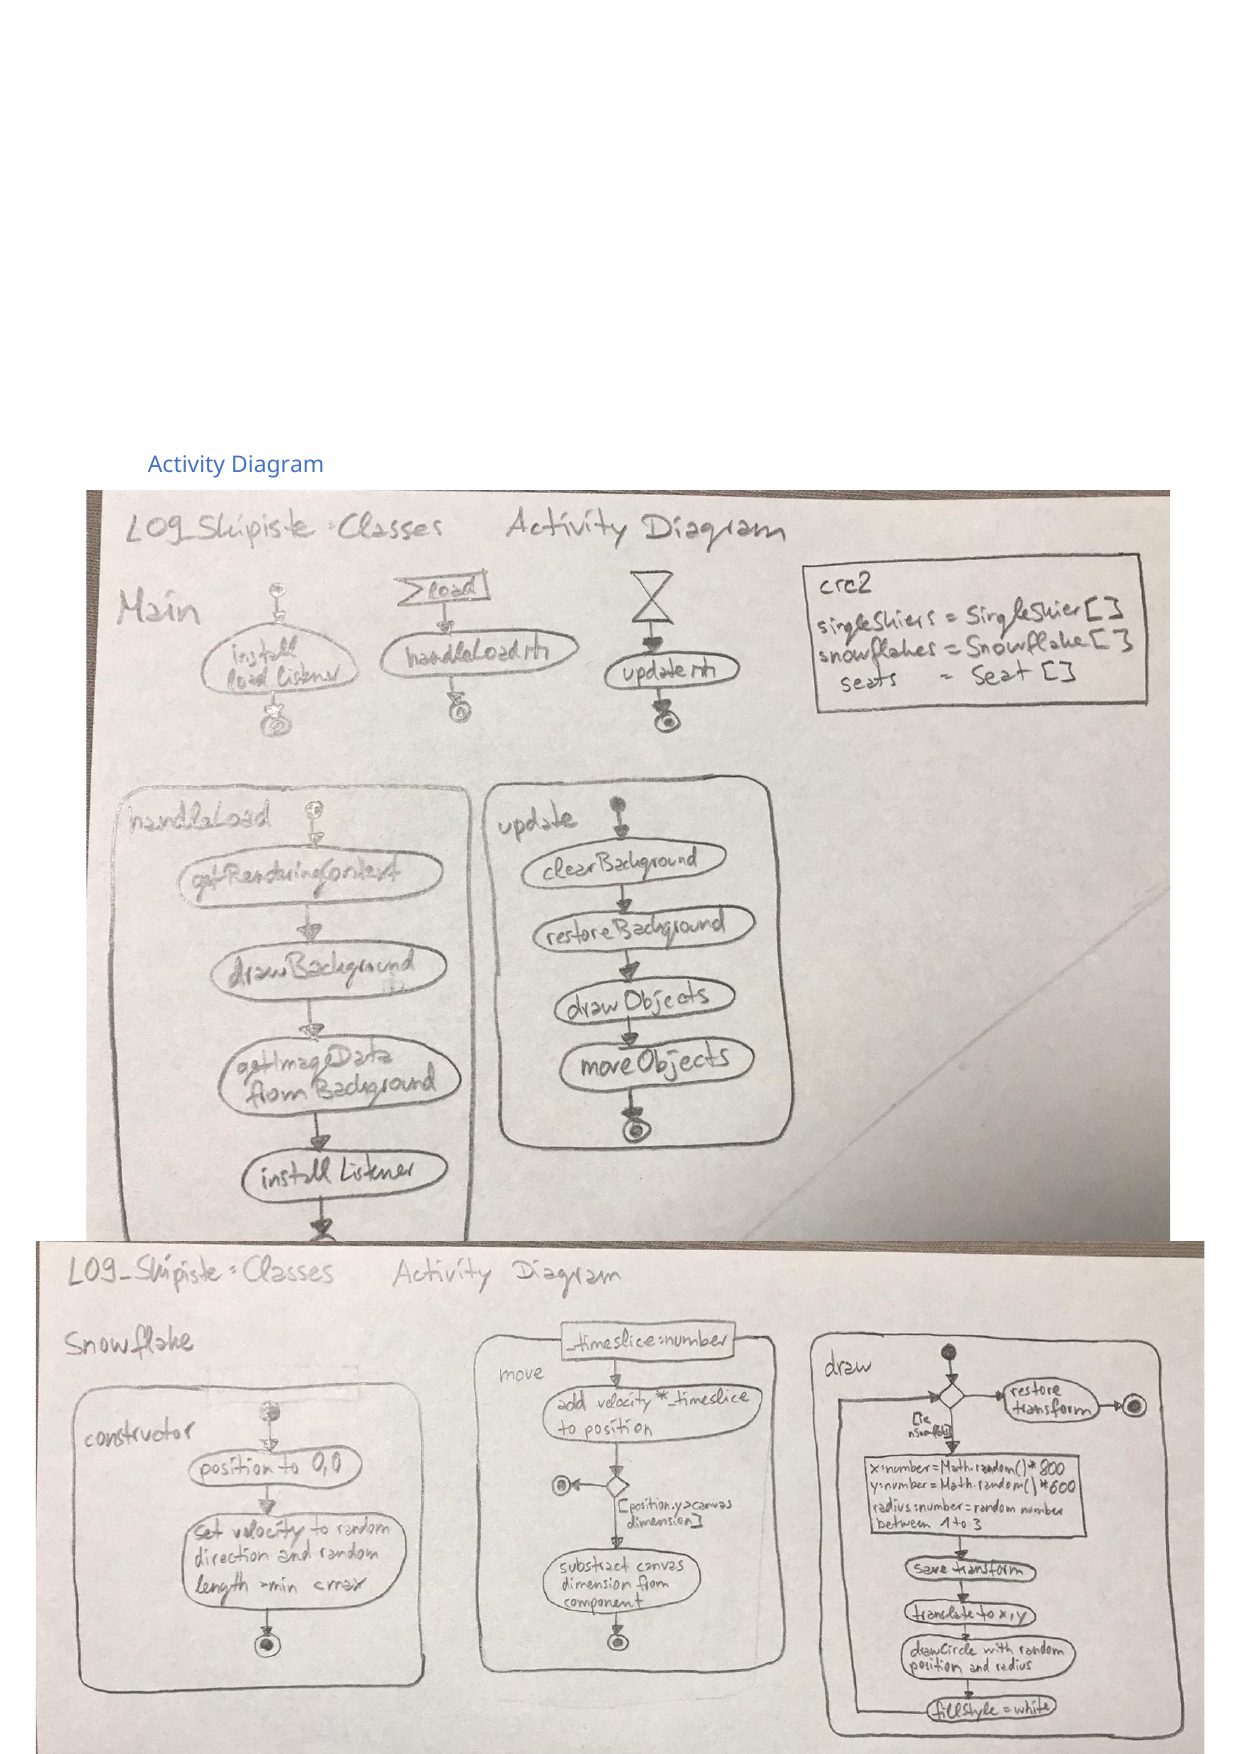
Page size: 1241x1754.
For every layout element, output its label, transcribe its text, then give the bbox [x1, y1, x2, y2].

text Activity Diagram [148, 448, 1093, 479]
